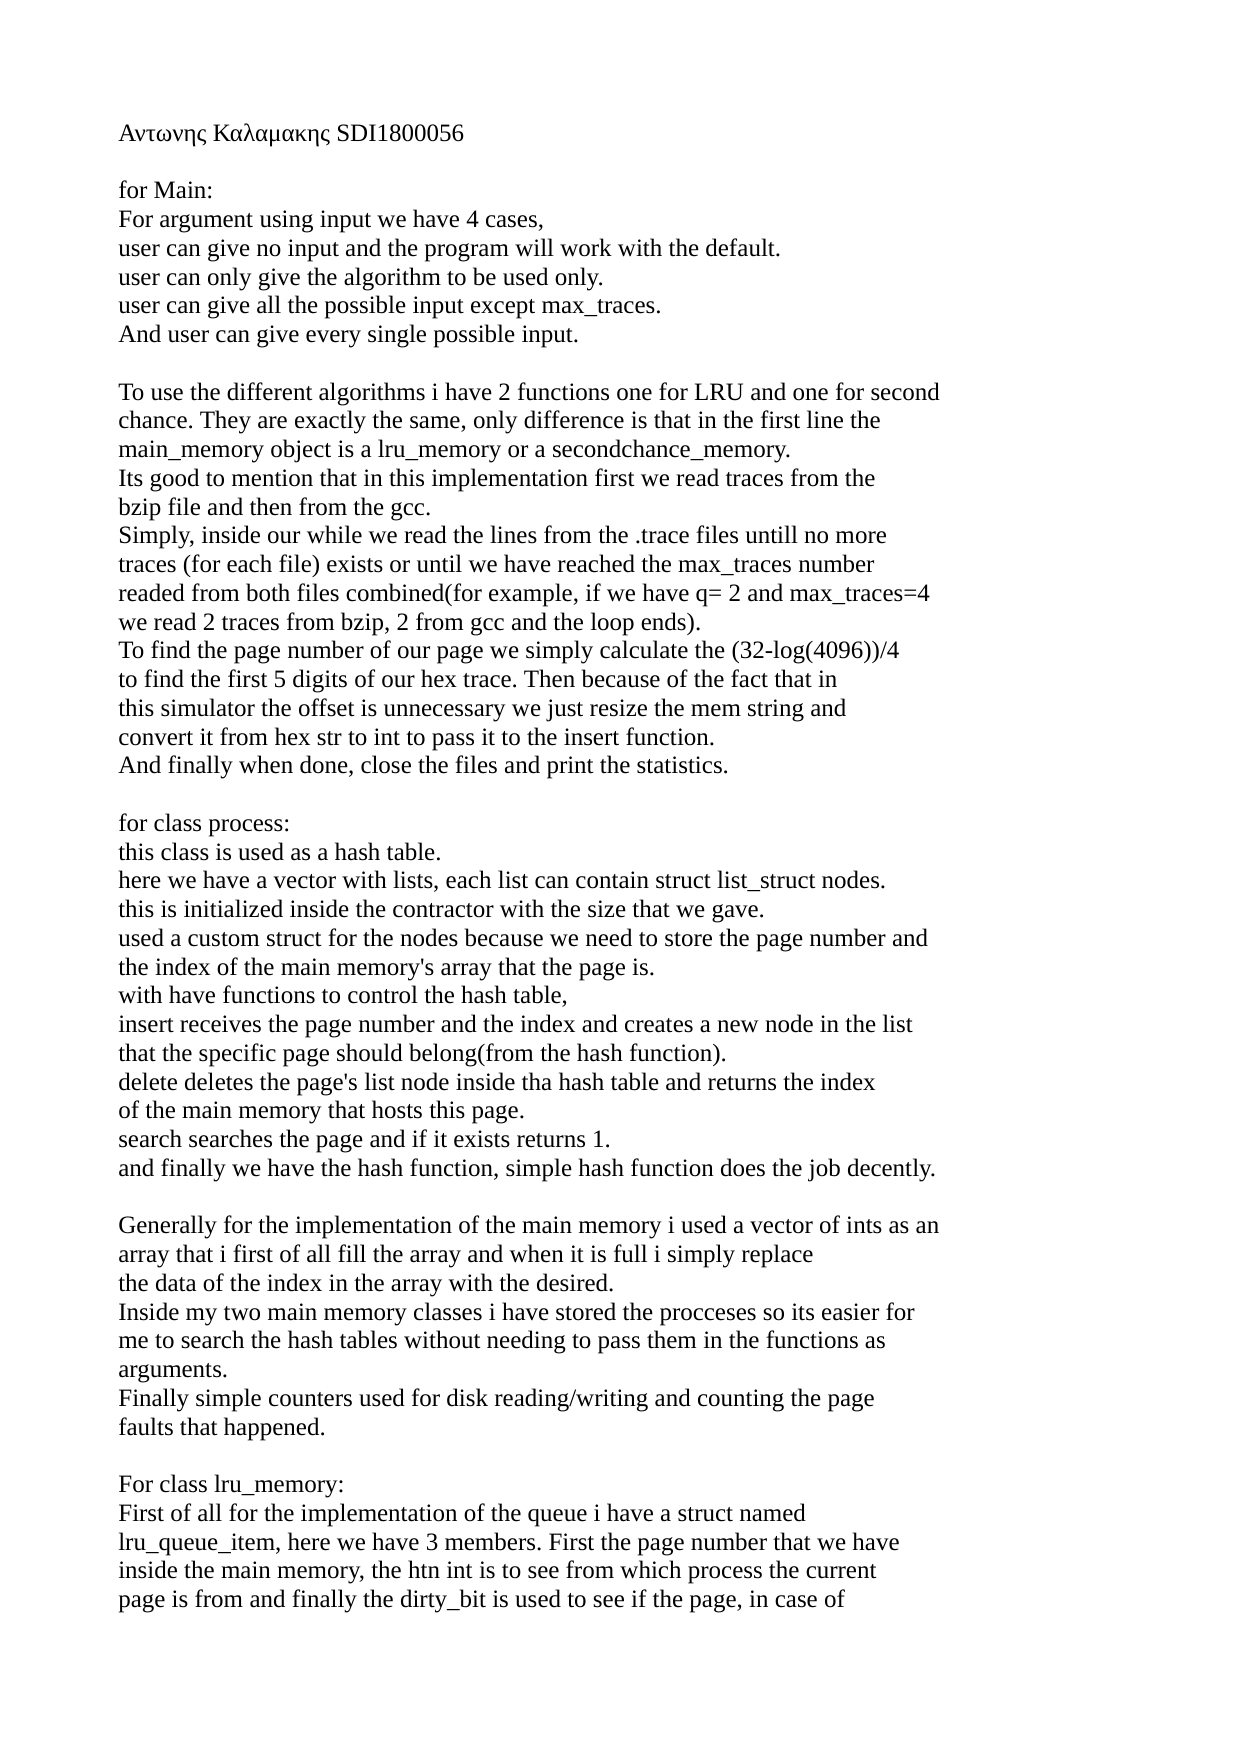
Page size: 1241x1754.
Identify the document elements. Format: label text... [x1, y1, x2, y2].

text of the main memory that hosts this page. [118, 1096, 1122, 1124]
text To use the different algorithms i have 2 functions one for LRU and one for second [118, 377, 1122, 406]
text insert receives the page number and the index and creates a new node in the list [118, 1009, 1122, 1038]
text we read 2 traces from bzip, 2 from gcc and the loop ends). [118, 607, 1122, 636]
text Its good to mention that in this implementation first we read traces from the [118, 463, 1122, 492]
text for Main: [118, 176, 1122, 204]
text Generally for the implementation of the main memory i used a vector of ints as an [118, 1211, 1122, 1239]
text chance. They are exactly the same, only difference is that in the first line the [118, 406, 1122, 434]
text faults that happened. [118, 1412, 1122, 1441]
text with have functions to control the hash table, [118, 981, 1122, 1009]
text bzip file and then from the gcc. [118, 492, 1122, 521]
text And user can give every single possible input. [118, 319, 1122, 348]
text this is initialized inside the contractor with the size that we gave. [118, 894, 1122, 923]
text convert it from hex str to int to pass it to the insert function. [118, 722, 1122, 751]
text me to search the hash tables without needing to pass them in the functions as [118, 1326, 1122, 1354]
text Finally simple counters used for disk reading/writing and counting the page [118, 1383, 1122, 1412]
text here we have a vector with lists, each list can contain struct list_struct nodes. [118, 866, 1122, 894]
text used a custom struct for the nodes because we need to store the page number and [118, 923, 1122, 952]
text First of all for the implementation of the queue i have a struct named [118, 1498, 1122, 1527]
text For class lru_memory: [118, 1469, 1122, 1498]
text to find the first 5 digits of our hex trace. Then because of the fact that in [118, 664, 1122, 693]
text readed from both files combined(for example, if we have q= 2 and max_traces=4 [118, 578, 1122, 607]
text search searches the page and if it exists returns 1. [118, 1124, 1122, 1153]
text and finally we have the hash function, simple hash function does the job decently. [118, 1153, 1122, 1182]
text array that i first of all fill the array and when it is full i simply replace [118, 1239, 1122, 1268]
text Αντωνης Καλαμακης SDI1800056 [118, 118, 1122, 147]
text user can give no input and the program will work with the default. [118, 233, 1122, 262]
text main_memory object is a lru_memory or a secondchance_memory. [118, 434, 1122, 463]
text for class process: [118, 808, 1122, 837]
text inside the main memory, the htn int is to see from which process the current [118, 1556, 1122, 1584]
text Inside my two main memory classes i have stored the procceses so its easier for [118, 1297, 1122, 1326]
text delete deletes the page's list node inside tha hash table and returns the index [118, 1067, 1122, 1096]
text page is from and finally the dirty_bit is used to see if the page, in case of [118, 1584, 1122, 1613]
text arguments. [118, 1354, 1122, 1383]
text And finally when done, close the files and print the statistics. [118, 751, 1122, 779]
text lru_queue_item, here we have 3 members. First the page number that we have [118, 1527, 1122, 1556]
text To find the page number of our page we simply calculate the (32-log(4096))/4 [118, 636, 1122, 664]
text For argument using input we have 4 cases, [118, 204, 1122, 233]
text the index of the main memory's array that the page is. [118, 952, 1122, 981]
text traces (for each file) exists or until we have reached the max_traces number [118, 549, 1122, 578]
text this simulator the offset is unnecessary we just resize the mem string and [118, 693, 1122, 722]
text the data of the index in the array with the desired. [118, 1268, 1122, 1297]
text user can give all the possible input except max_traces. [118, 291, 1122, 319]
text user can only give the algorithm to be used only. [118, 262, 1122, 291]
text that the specific page should belong(from the hash function). [118, 1038, 1122, 1067]
text this class is used as a hash table. [118, 837, 1122, 866]
text Simply, inside our while we read the lines from the .trace files untill no more [118, 521, 1122, 549]
